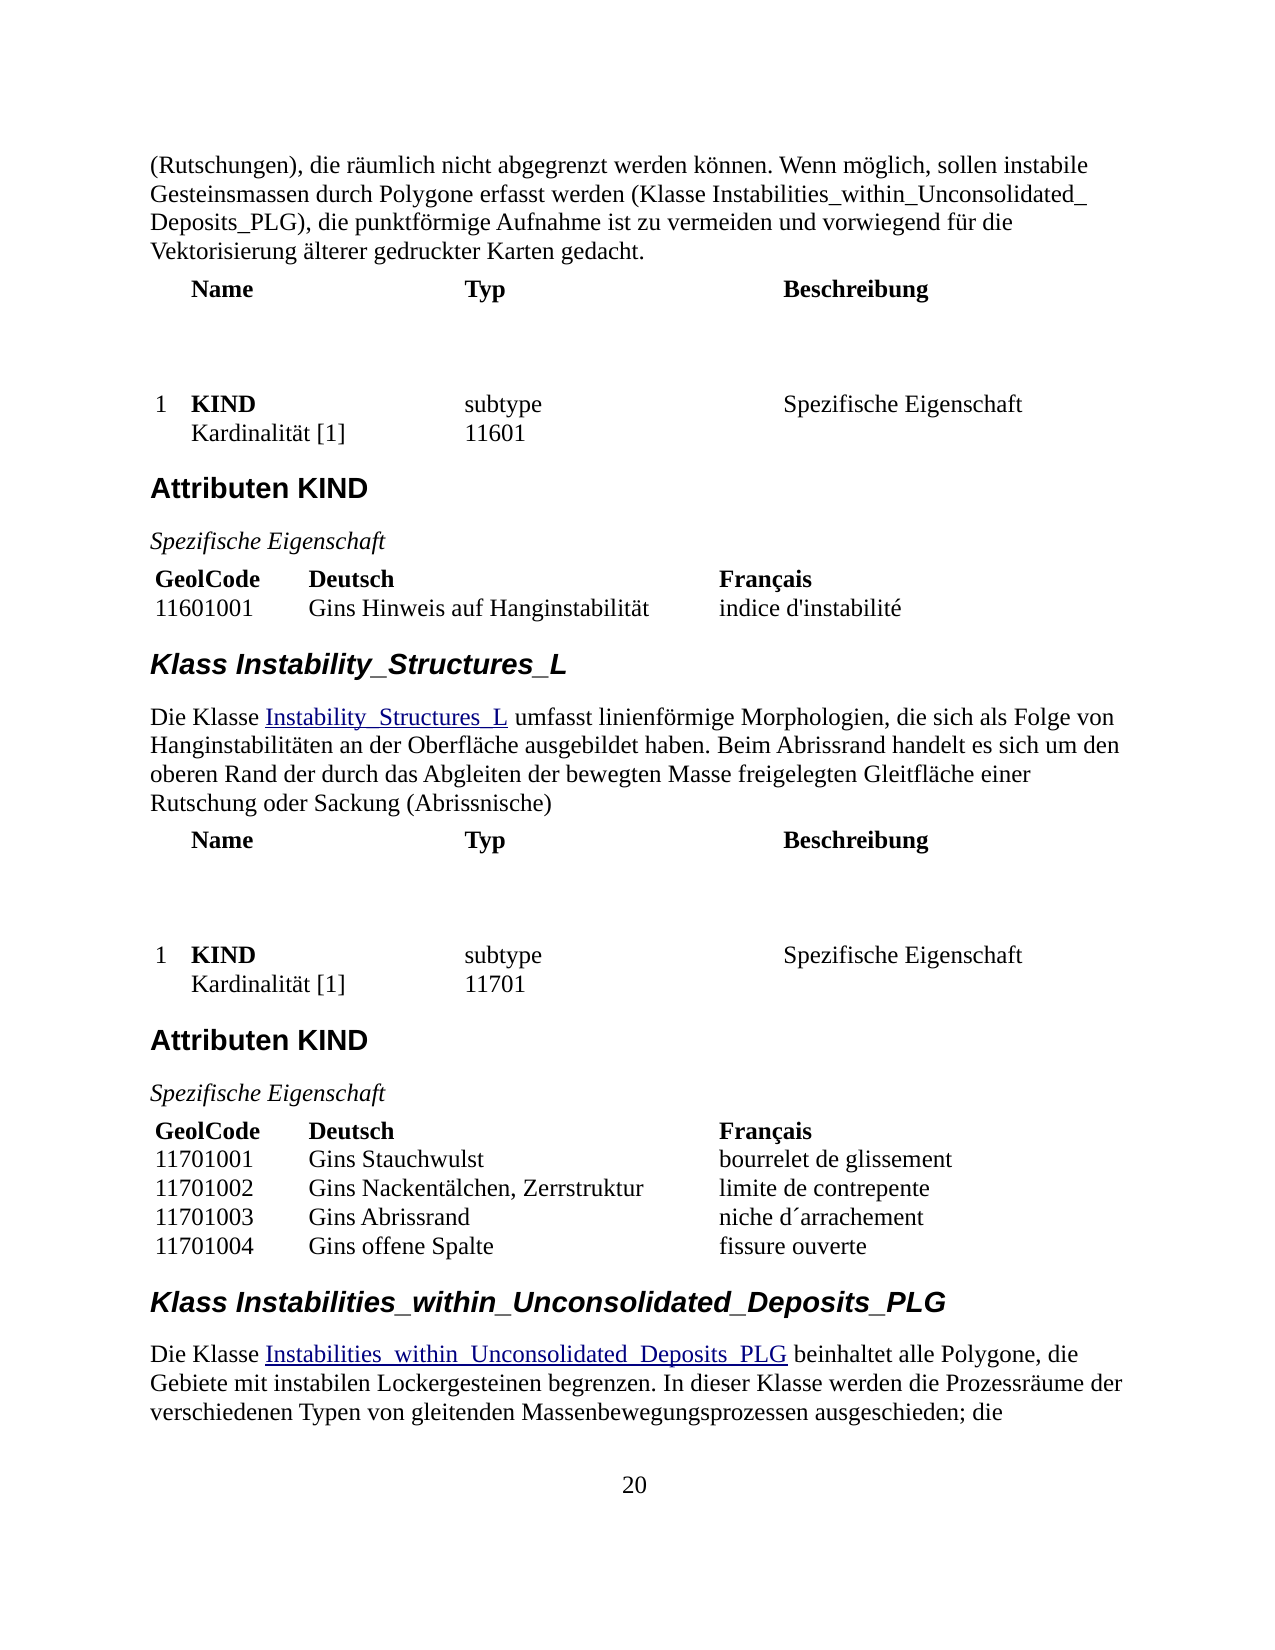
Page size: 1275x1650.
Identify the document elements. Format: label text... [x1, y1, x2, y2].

table_cell Spezifische Eigenschaft [779, 941, 1125, 969]
table_cell 1 [150, 389, 186, 418]
table_cell fissure ouverte [714, 1231, 1125, 1259]
table_header Beschreibung [779, 826, 1125, 941]
table_cell Gins Hinweis auf Hanginstabilität [304, 593, 714, 622]
text (Rutschungen), die räumlich nicht abgegrenzt werden können. Wenn möglich, sollen instabile Gesteinsmassen durch Polygone erfasst werden (Klasse Instabilities_within_Unconsolidated_ Deposits_PLG), die punktförmige Aufnahme ist zu vermeiden und vorwiegend für die Vektorisierung älterer gedruckter Karten gedacht. [150, 150, 1125, 265]
table_header Français [714, 1116, 1125, 1144]
table_cell Gins Abrissrand [304, 1202, 714, 1231]
table_header Beschreibung [779, 274, 1125, 389]
table_header GeolCode [150, 564, 304, 593]
table_header Typ [460, 826, 779, 941]
table_header Typ [460, 274, 779, 389]
table_header Français [714, 564, 1125, 593]
subtitle Attributen KIND [150, 1023, 1125, 1057]
table_cell bourrelet de glissement [714, 1145, 1125, 1173]
table_cell subtype [460, 941, 779, 969]
table_header Name [186, 826, 460, 941]
table_cell Kardinalität [1] [186, 418, 460, 446]
subtitle Attributen KIND [150, 471, 1125, 505]
table_header [150, 274, 186, 389]
subtitle Klass Instabilities_within_Unconsolidated_Deposits_PLG [150, 1284, 1125, 1318]
table_header [150, 826, 186, 941]
text Spezifische Eigenschaft [150, 1078, 1125, 1107]
table_cell 11601001 [150, 593, 304, 622]
table_cell Spezifische Eigenschaft [779, 389, 1125, 418]
table_cell 11701004 [150, 1231, 304, 1259]
table_cell 11601 [460, 418, 779, 446]
text Spezifische Eigenschaft [150, 526, 1125, 555]
table_cell [779, 969, 1125, 998]
table_cell KIND [186, 389, 460, 418]
table_cell 11701002 [150, 1173, 304, 1202]
table_header Deutsch [304, 564, 714, 593]
text Die Klasse Instabilities_within_Unconsolidated_Deposits_PLG beinhaltet alle Polygone, die Gebiete mit instabilen Lockergesteinen begrenzen. In dieser Klasse werden die Prozessräume der verschiedenen Typen von gleitenden Massenbewegungsprozessen ausgeschieden; die [150, 1339, 1125, 1426]
table_cell [150, 969, 186, 998]
table_cell 11701 [460, 969, 779, 998]
table_cell Gins offene Spalte [304, 1231, 714, 1259]
table_header Name [186, 274, 460, 389]
table_cell [150, 418, 186, 446]
table_cell niche d´arrachement [714, 1202, 1125, 1231]
table_header GeolCode [150, 1116, 304, 1144]
table_cell limite de contrepente [714, 1173, 1125, 1202]
table_cell 11701001 [150, 1145, 304, 1173]
table_cell 1 [150, 941, 186, 969]
table_cell subtype [460, 389, 779, 418]
table_cell Gins Stauchwulst [304, 1145, 714, 1173]
table_cell [779, 418, 1125, 446]
table_cell KIND [186, 941, 460, 969]
table_cell 11701003 [150, 1202, 304, 1231]
text Die Klasse Instability_Structures_L umfasst linienförmige Morphologien, die sich als Folge von Hanginstabilitäten an der Oberfläche ausgebildet haben. Beim Abrissrand handelt es sich um den oberen Rand der durch das Abgleiten der bewegten Masse freigelegten Gleitfläche einer Rutschung oder Sackung (Abrissnische) [150, 702, 1125, 817]
table_cell indice d'instabilité [714, 593, 1125, 622]
table_cell Gins Nackentälchen, Zerrstruktur [304, 1173, 714, 1202]
table_cell Kardinalität [1] [186, 969, 460, 998]
subtitle Klass Instability_Structures_L [150, 647, 1125, 680]
table_header Deutsch [304, 1116, 714, 1144]
